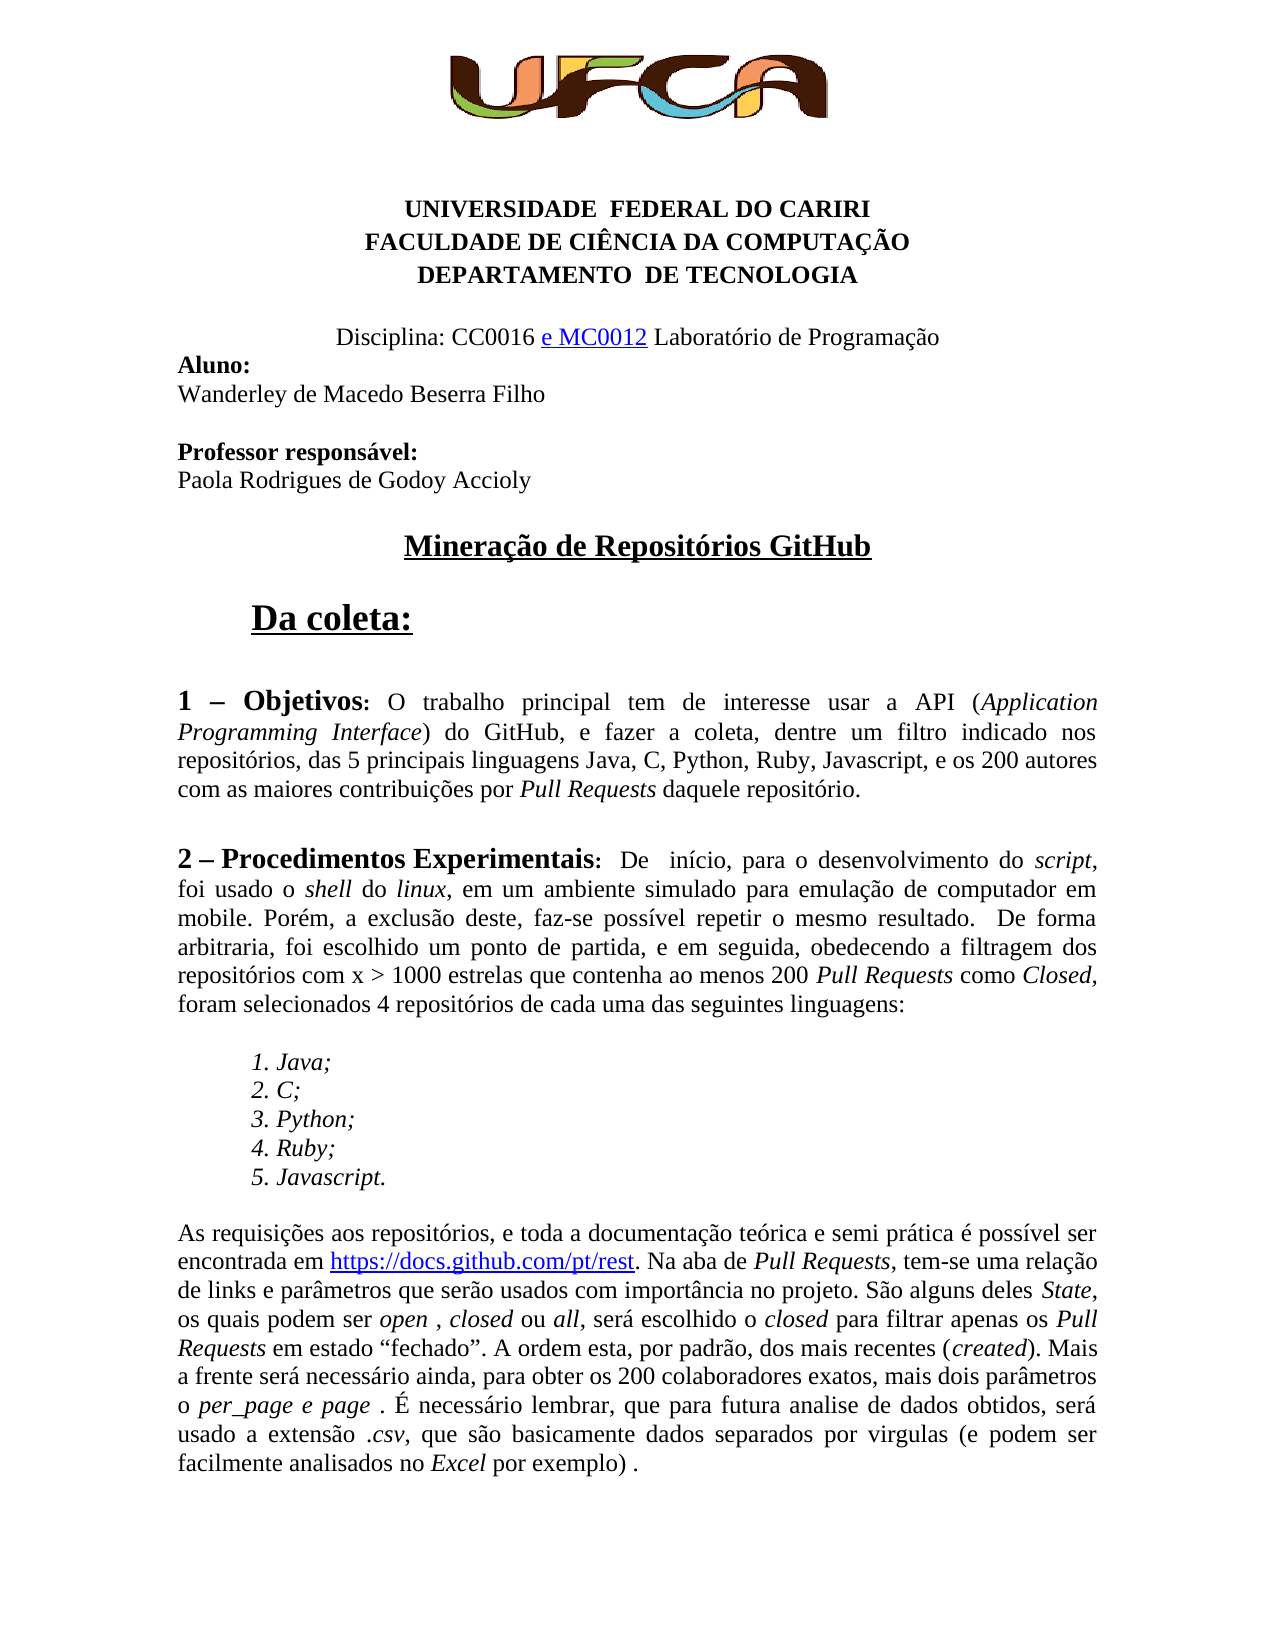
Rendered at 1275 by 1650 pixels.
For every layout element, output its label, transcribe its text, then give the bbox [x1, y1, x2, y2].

text UNIVERSIDADE FEDERAL DO CARIRI [177, 194, 1098, 222]
text 5. Javascript. [177, 1162, 1098, 1191]
text Aluno: [177, 350, 1098, 379]
text Paola Rodrigues de Godoy Accioly [177, 465, 1098, 494]
text Professor responsável: [177, 437, 1098, 465]
text As requisições aos repositórios, e toda a documentação teórica e semi prática é possível ser encontrada em https://docs.github.com/pt/rest. Na aba de Pull Requests, tem-se uma relação de links e parâmetros que serão usados com importância no projeto. São alguns deles State, os quais podem ser open , closed ou all, será escolhido o closed para filtrar apenas os Pull Requests em estado “fechado”. A ordem esta, por padrão, dos mais recentes (created). Mais a frente será necessário ainda, para obter os 200 colaboradores exatos, mais dois parâmetros o per_page e page . É necessário lembrar, que para futura analise de dados obtidos, será usado a extensão .csv, que são basicamente dados separados por virgulas (e podem ser facilmente analisados no Excel por exemplo) . [177, 1218, 1098, 1476]
text Mineração de Repositórios GitHub [177, 527, 1098, 563]
text 1. Java; [177, 1047, 1098, 1076]
text Disciplina: CC0016 e MC0012 Laboratório de Programação [177, 322, 1098, 350]
text 4. Ruby; [177, 1133, 1098, 1162]
text Wanderley de Macedo Beserra Filho [177, 379, 1098, 408]
text FACULDADE DE CIÊNCIA DA COMPUTAÇÃO [177, 227, 1098, 256]
text 3. Python; [177, 1104, 1098, 1133]
text DEPARTAMENTO DE TECNOLOGIA [177, 260, 1098, 288]
text Da coleta: [177, 596, 1098, 639]
text 2. C; [177, 1076, 1098, 1104]
text 1 – Objetivos: O trabalho principal tem de interesse usar a API (Application Programming Interface) do GitHub, e fazer a coleta, dentre um filtro indicado nos repositórios, das 5 principais linguagens Java, C, Python, Ruby, Javascript, e os 200 autores com as maiores contribuições por Pull Requests daquele repositório. [177, 683, 1098, 803]
text 2 – Procedimentos Experimentais: De início, para o desenvolvimento do script, foi usado o shell do linux, em um ambiente simulado para emulação de computador em mobile. Porém, a exclusão deste, faz-se possível repetir o mesmo resultado. De forma arbitraria, foi escolhido um ponto de partida, e em seguida, obedecendo a filtragem dos repositórios com x > 1000 estrelas que contenha ao menos 200 Pull Requests como Closed, foram selecionados 4 repositórios de cada uma das seguintes linguagens: [177, 841, 1098, 1018]
picture [425, 4, 843, 167]
